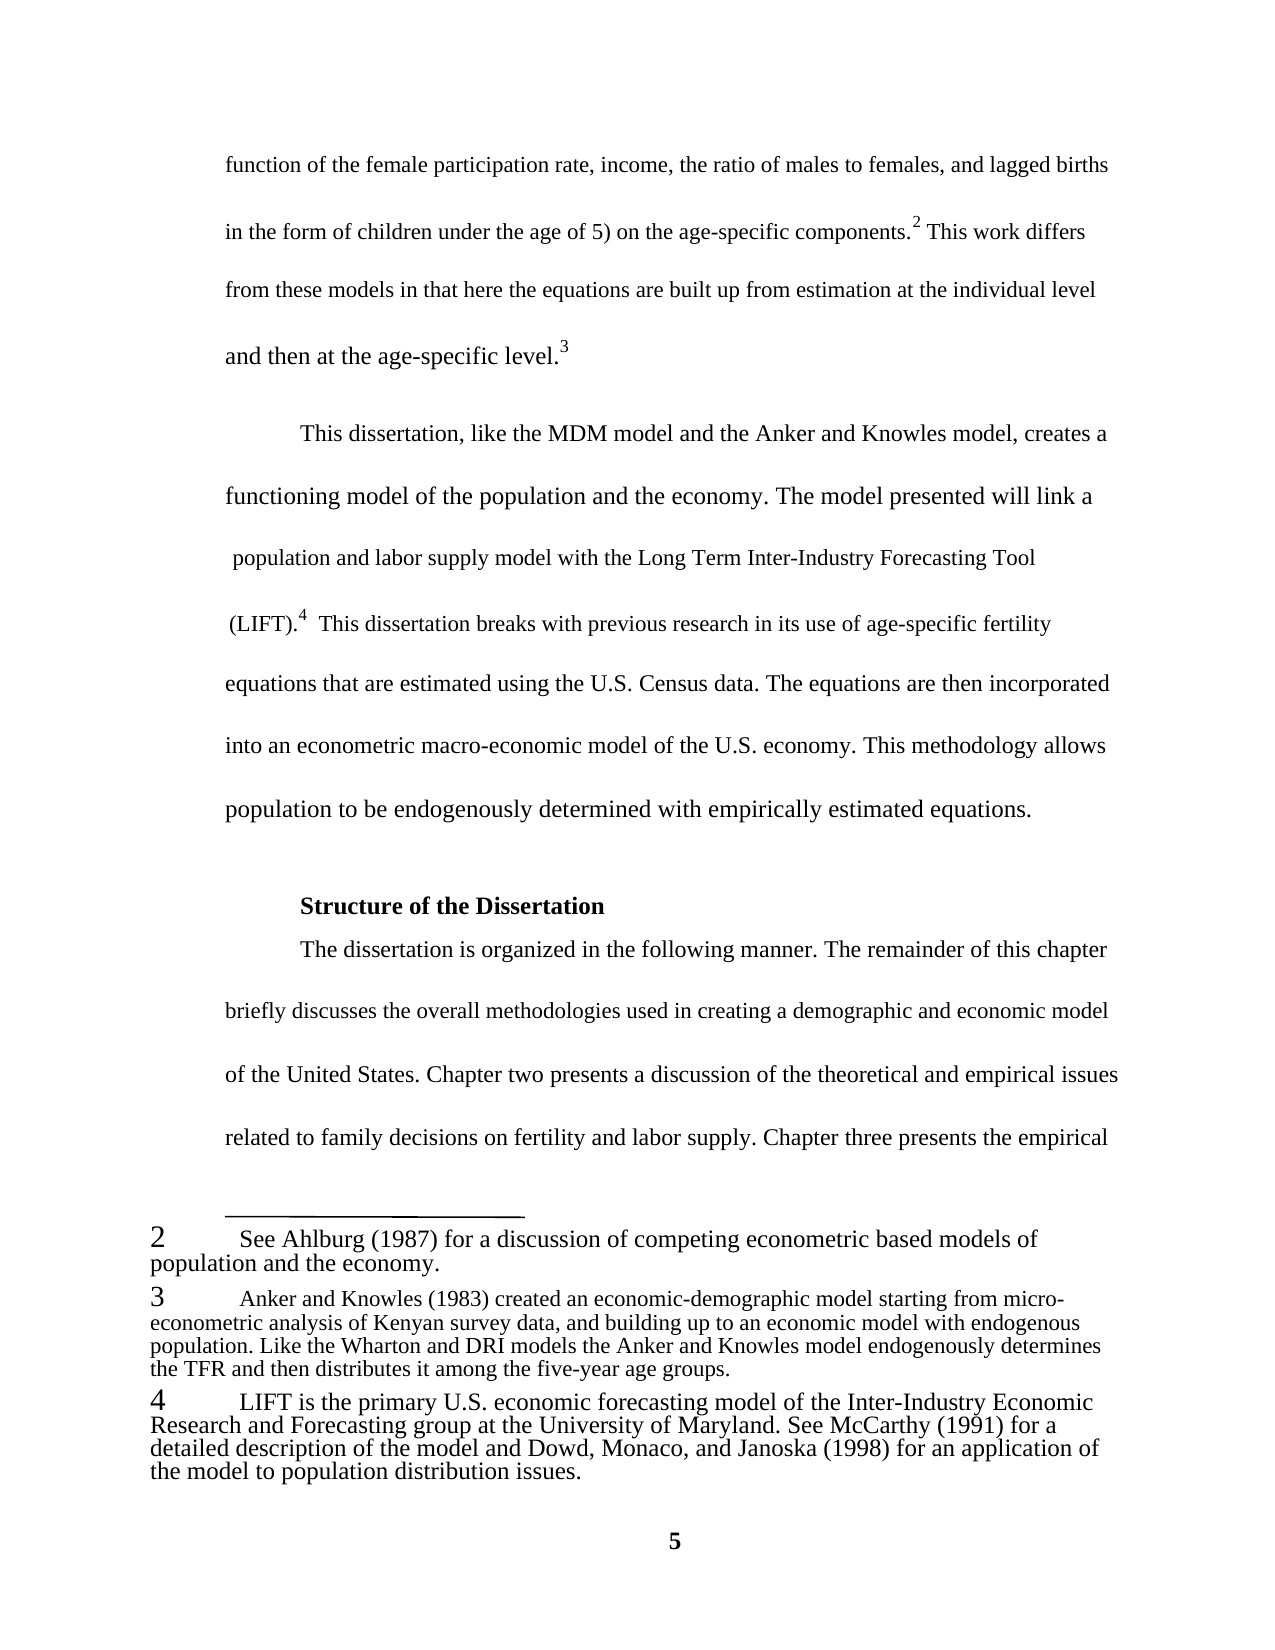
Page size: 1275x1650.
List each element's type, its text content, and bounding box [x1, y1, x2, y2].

text of the United States. Chapter two presents a discussion of the theoretical and empirical issues [225, 1060, 1125, 1087]
text into an econometric macro-economic model of the U.S. economy. This methodology allows [225, 732, 1125, 759]
text This dissertation, like the MDM model and the Anker and Knowles model, creates a [300, 419, 1125, 446]
text related to family decisions on fertility and labor supply. Chapter three presents the empirical [225, 1122, 1125, 1150]
text function of the female participation rate, income, the ratio of males to females, and lagged births [225, 152, 1125, 178]
list See Ahlburg (1987) for a discussion of competing econometric based models of population and the economy. [150, 1224, 1125, 1277]
text The dissertation is organized in the following manner. The remainder of this chapter [300, 935, 1125, 962]
text population and labor supply model with the Long Term Inter-Industry Forecasting Tool [150, 544, 1119, 570]
text Structure of the Dissertation [300, 891, 1125, 920]
text in the form of children under the age of 5) on the age-specific components.2 This work differs [225, 212, 1125, 246]
text (LIFT).4 This dissertation breaks with previous research in its use of age-specific fertility [150, 604, 1131, 638]
text from these models in that here the equations are built up from estimation at the individual level [225, 277, 1125, 303]
list Anker and Knowles (1983) created an economic-demographic model starting from micro-econometric analysis of Kenyan survey data, and building up to an economic model with endogenous population. Like the Wharton and DRI models the Anker and Knowles model endogenously determines the TFR and then distributes it among the five-year age groups. [150, 1283, 1125, 1381]
text briefly discusses the overall methodologies used in creating a demographic and economic model [225, 997, 1125, 1024]
text equations that are estimated using the U.S. Census data. The equations are then incorporated [225, 669, 1125, 697]
text population to be endogenously determined with empirically estimated equations. [225, 794, 1125, 823]
text 5 [669, 1526, 1125, 1555]
text and then at the age-specific level.3 [225, 336, 1125, 371]
text functioning model of the population and the economy. The model presented will link a [225, 481, 1125, 510]
list LIFT is the primary U.S. economic forecasting model of the Inter-Industry Economic Research and Forecasting group at the University of Maryland. See McCarthy (1991) for a detailed description of the model and Dowd, Monaco, and Janoska (1998) for an application of the model to population distribution issues. [150, 1387, 1125, 1485]
